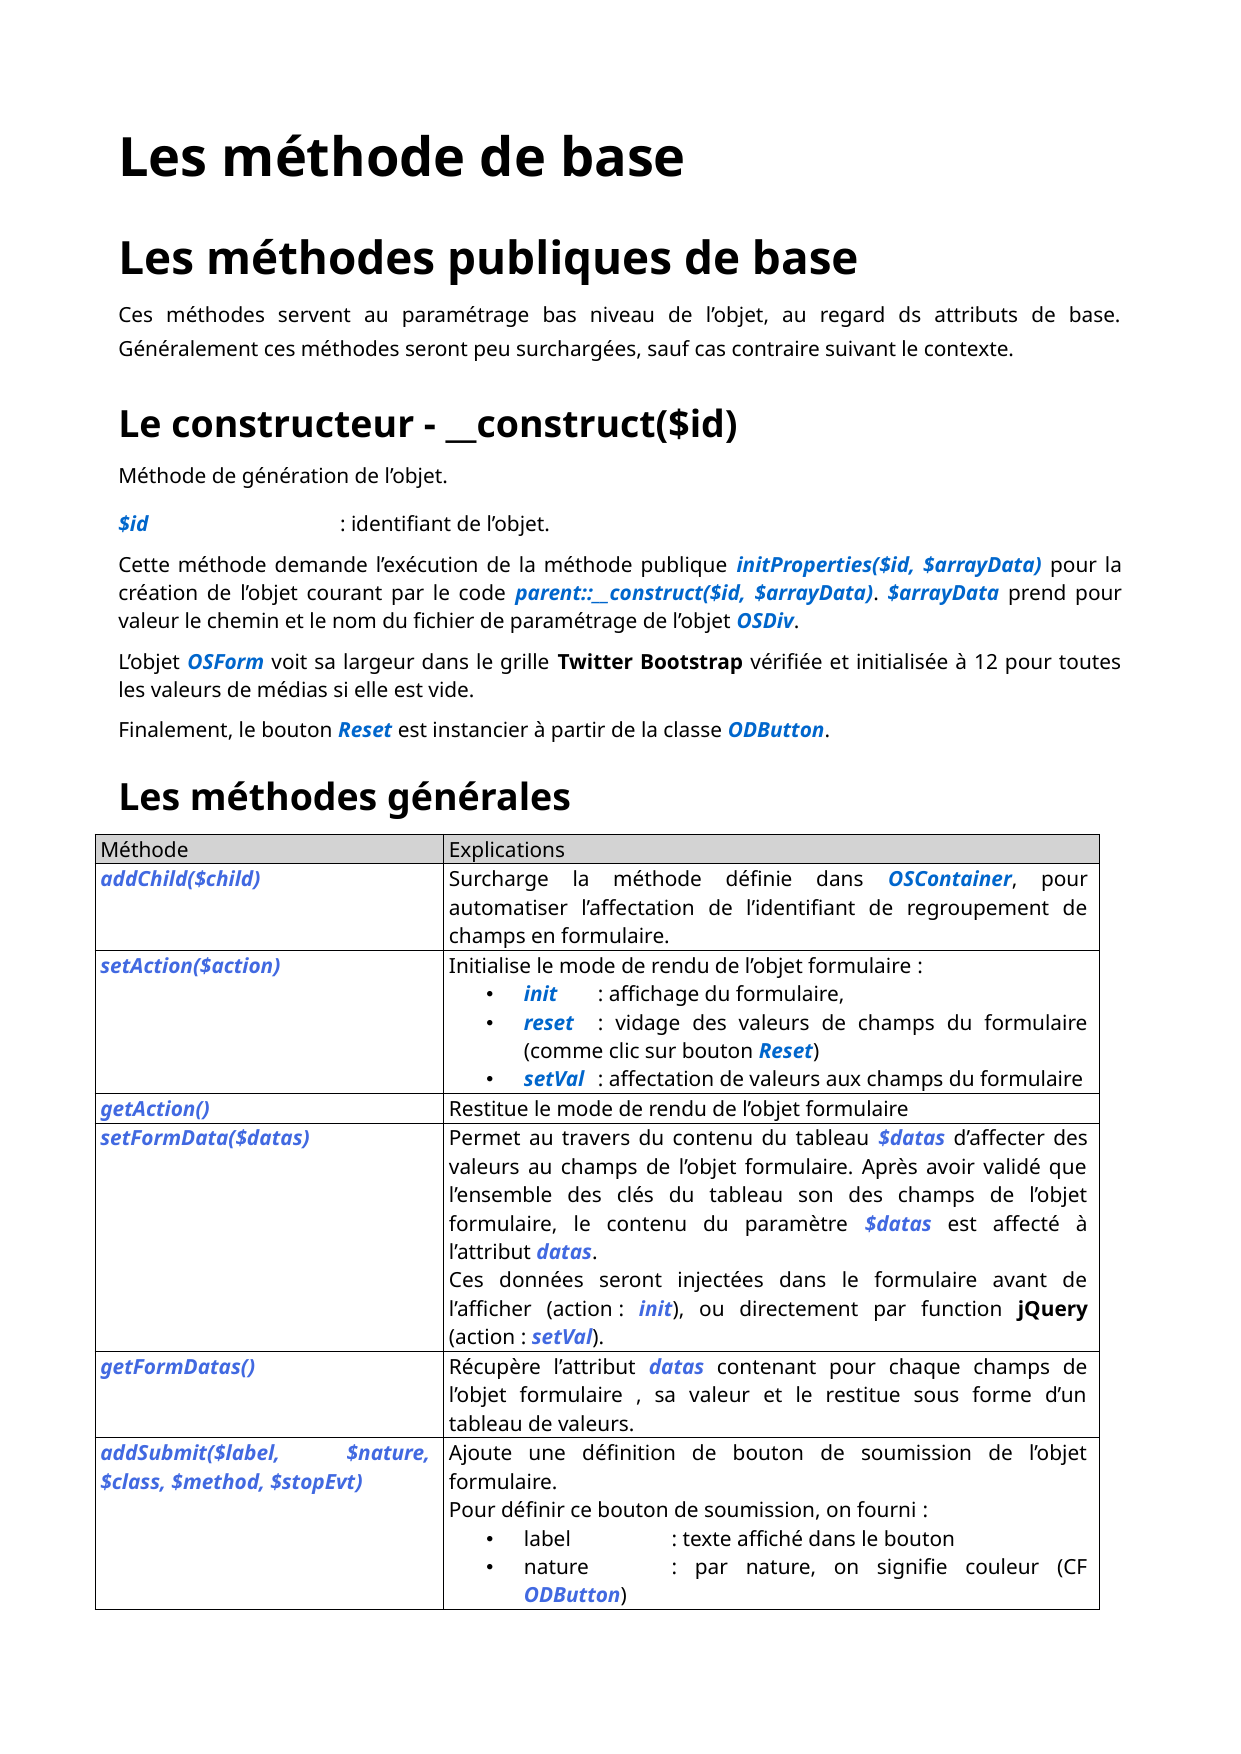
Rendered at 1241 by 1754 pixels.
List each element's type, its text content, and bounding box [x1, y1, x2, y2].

subtitle Les méthodes publiques de base [118, 225, 1122, 288]
table_cell Permet au travers du contenu du tableau $datas d’affecter des valeurs au champs de l’objet formulaire. Après avoir validé que l’ensemble des clés du tableau son des champs de l’objet formulaire, le contenu du paramètre $datas est affecté à l’attribut datas. Ces données seront injectées dans le formulaire avant de l’afficher (action : init), ou directement par function jQuery (action : setVal). [444, 1124, 1099, 1351]
table_cell addSubmit($label, $nature, $class, $method, $stopEvt) [96, 1438, 443, 1609]
table_cell Initialise le mode de rendu de l’objet formulaire : init : affichage du formulaire, reset : vidage des valeurs de champs du formulaire (comme clic sur bouton Reset) setVal : affectation de valeurs aux champs du formulaire [444, 951, 1099, 1093]
table_cell Surcharge la méthode définie dans OSContainer, pour automatiser l’affectation de l’identifiant de regroupement de champs en formulaire. [444, 864, 1099, 950]
table_cell getAction() [96, 1094, 443, 1122]
table_cell getFormDatas() [96, 1352, 443, 1437]
table_cell addChild($child) [96, 864, 443, 950]
text Méthode de génération de l’objet. [118, 461, 1122, 489]
table_header Explications [444, 835, 1099, 863]
table_cell Ajoute une définition de bouton de soumission de l’objet formulaire. Pour définir ce bouton de soumission, on fourni : label : texte affiché dans le bouton nature : par nature, on signifie couleur (CF ODButton) class : namespace et nom de classe de l’objet à instancier afin de pouvoir demander l’exécution de la méthode associée, method : nom de la méthode à exécuter, stopEvt : booléen indiquant la propagation ou non de l’avènement click. [444, 1438, 1099, 1609]
table_cell setFormData($datas) [96, 1124, 443, 1351]
table_header Méthode [96, 835, 443, 863]
subtitle Les méthode de base [118, 118, 1122, 192]
table_cell Récupère l’attribut datas contenant pour chaque champs de l’objet formulaire , sa valeur et le restitue sous forme d’un tableau de valeurs. [444, 1352, 1099, 1437]
text Cette méthode demande l’exécution de la méthode publique initProperties($id, $arrayData) pour la création de l’objet courant par le code parent::__construct($id, $arrayData). $arrayData prend pour valeur le chemin et le nom du fichier de paramétrage de l’objet OSDiv. [118, 550, 1122, 635]
text Finalement, le bouton Reset est instancier à partir de la classe ODButton. [118, 716, 1122, 744]
subtitle Le constructeur - __construct($id) [118, 397, 1122, 448]
text L’objet OSForm voit sa largeur dans le grille Twitter Bootstrap vérifiée et initialisée à 12 pour toutes les valeurs de médias si elle est vide. [118, 647, 1122, 704]
text Ces méthodes servent au paramétrage bas niveau de l’objet, au regard ds attributs de base. Généralement ces méthodes seront peu surchargées, sauf cas contraire suivant le contexte. [118, 300, 1122, 363]
subtitle Les méthodes générales [118, 770, 1122, 821]
text $id : identifiant de l’objet. [118, 509, 1122, 538]
table_cell Restitue le mode de rendu de l’objet formulaire [444, 1094, 1099, 1122]
table_cell setAction($action) [96, 951, 443, 1093]
